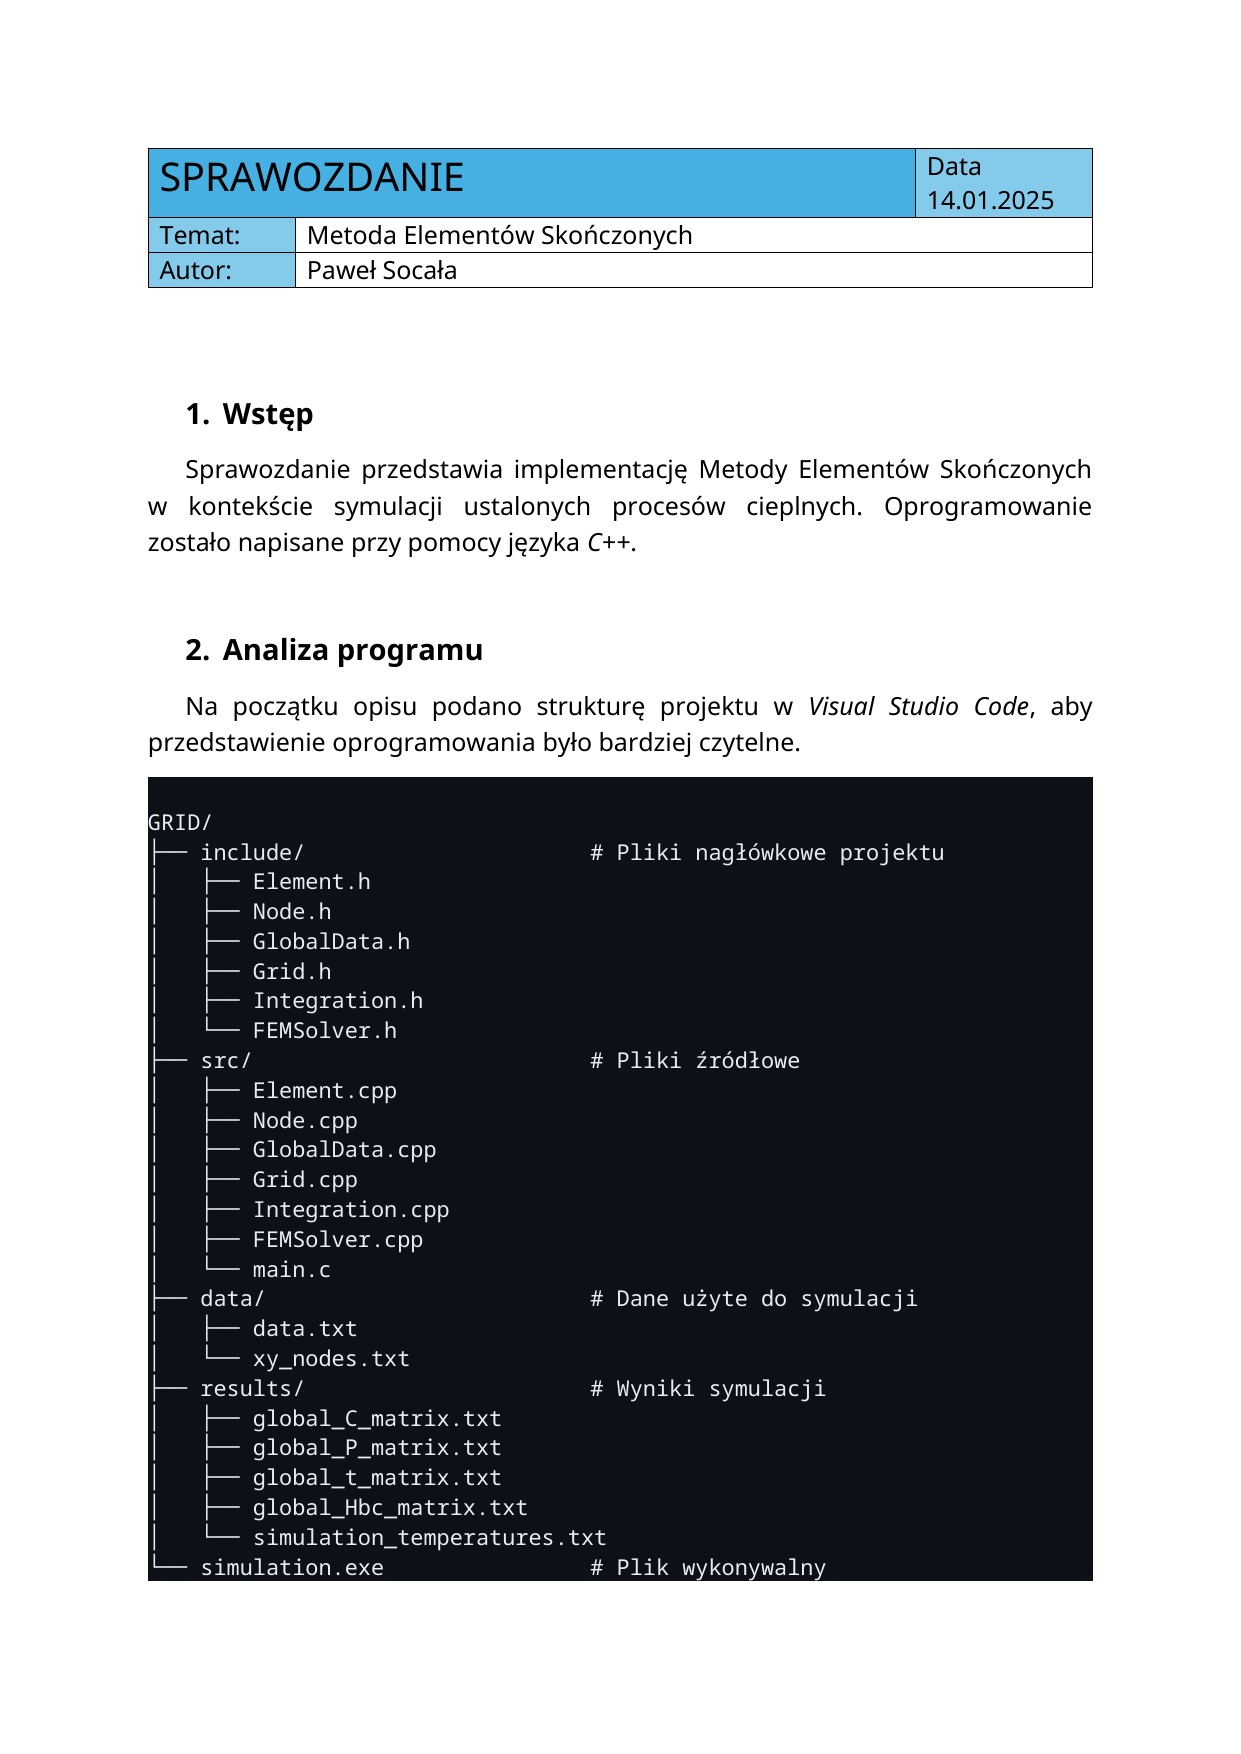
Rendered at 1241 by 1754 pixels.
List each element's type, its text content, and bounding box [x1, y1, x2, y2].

list Analiza programu [185, 629, 1093, 669]
text Sprawozdanie przedstawia implementację Metody Elementów Skończonych w kontekście symulacji ustalonych procesów cieplnych. Oprogramowanie zostało napisane przy pomocy języka C++. [148, 452, 1093, 558]
text │ ├── global_C_matrix.txt [148, 1403, 1093, 1432]
text Na początku opisu podano strukturę projektu w Visual Studio Code, aby przedstawienie oprogramowania było bardziej czytelne. [148, 688, 1093, 758]
text ├── results/ # Wyniki symulacji [148, 1373, 1093, 1403]
text │ ├── Node.h [148, 896, 1093, 926]
text ├── data/ # Dane użyte do symulacji [148, 1283, 1093, 1313]
text │ ├── Element.h [148, 866, 1093, 896]
text ├── src/ # Pliki źródłowe [148, 1045, 1093, 1075]
text │ └── FEMSolver.h [148, 1015, 1093, 1045]
text │ ├── Grid.h [148, 956, 1093, 986]
text │ └── xy_nodes.txt [148, 1343, 1093, 1373]
text │ ├── global_P_matrix.txt [148, 1432, 1093, 1462]
text │ ├── Integration.h [148, 986, 1093, 1015]
text └── simulation.exe # Plik wykonywalny [148, 1552, 1093, 1581]
text │ ├── Grid.cpp [148, 1164, 1093, 1194]
text │ └── simulation_temperatures.txt [148, 1522, 1093, 1552]
text │ ├── GlobalData.cpp [148, 1134, 1093, 1164]
table_cell Paweł Socała [296, 253, 1092, 287]
text │ ├── global_t_matrix.txt [148, 1462, 1093, 1492]
text │ └── main.c [148, 1254, 1093, 1283]
list Wstęp [185, 393, 1093, 433]
table_header Data 14.01.2025 [916, 149, 1092, 217]
text ├── include/ # Pliki nagłówkowe projektu [148, 837, 1093, 866]
text │ ├── GlobalData.h [148, 926, 1093, 956]
table_cell Autor: [149, 253, 295, 287]
text GRID/ [148, 807, 1093, 837]
text │ ├── Integration.cpp [148, 1194, 1093, 1224]
text │ ├── FEMSolver.cpp [148, 1224, 1093, 1254]
table_cell Metoda Elementów Skończonych [296, 218, 1092, 252]
table_cell Temat: [149, 218, 295, 252]
text │ ├── Node.cpp [148, 1105, 1093, 1134]
text │ ├── global_Hbc_matrix.txt [148, 1492, 1093, 1522]
table_header SPRAWOZDANIE [149, 149, 915, 217]
text │ ├── data.txt [148, 1313, 1093, 1343]
text │ ├── Element.cpp [148, 1075, 1093, 1105]
